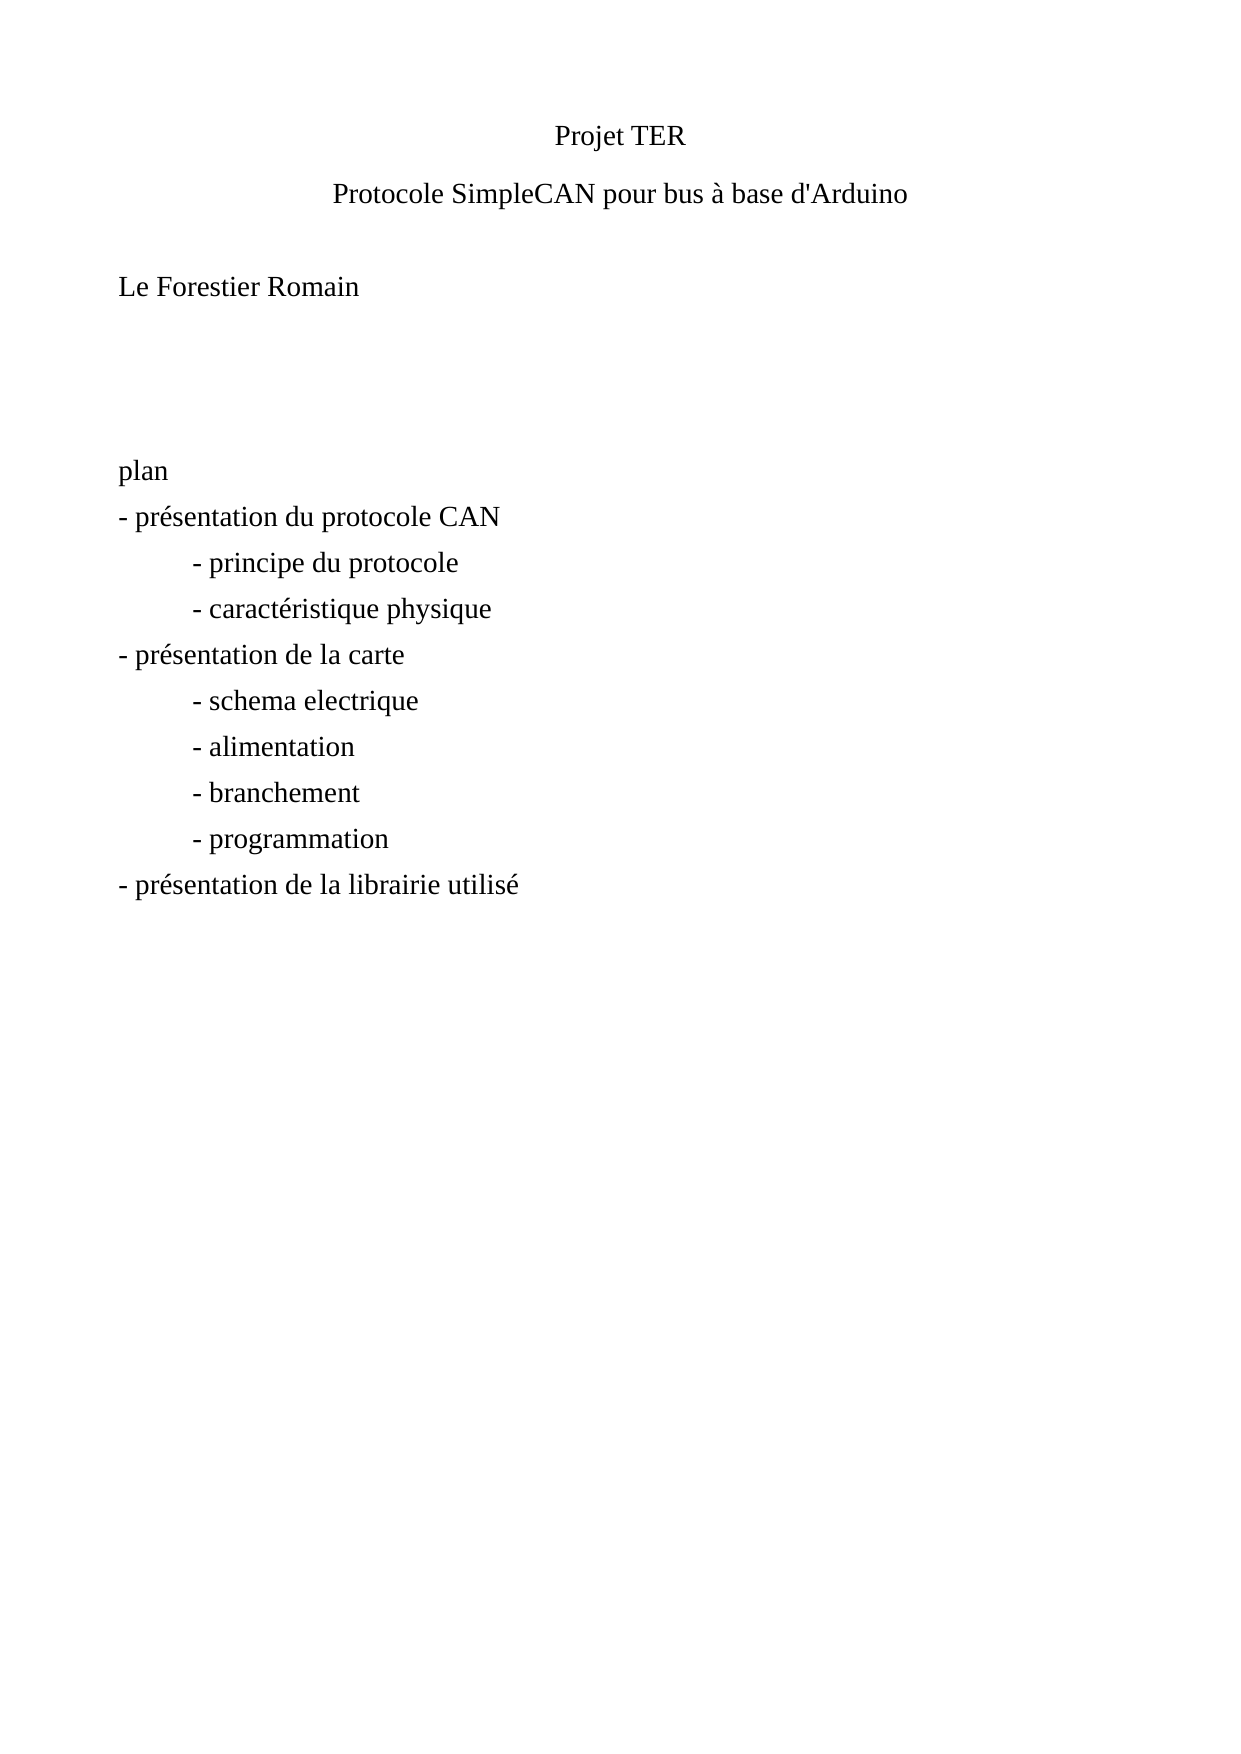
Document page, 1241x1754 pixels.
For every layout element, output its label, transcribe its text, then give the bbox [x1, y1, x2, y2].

text plan [118, 453, 1122, 486]
subtitle Protocole SimpleCAN pour bus à base d'Arduino [118, 177, 1122, 210]
text - présentation de la librairie utilisé [118, 867, 1122, 901]
text - caractéristique physique [118, 591, 1122, 624]
text - présentation de la carte [118, 637, 1122, 671]
text - schema electrique [118, 683, 1122, 717]
text - branchement [118, 775, 1122, 809]
text - programmation [118, 821, 1122, 855]
text Le Forestier Romain [118, 269, 1122, 302]
text Projet TER [118, 118, 1122, 152]
text - alimentation [118, 729, 1122, 763]
text - présentation du protocole CAN [118, 499, 1122, 532]
text - principe du protocole [118, 545, 1122, 578]
